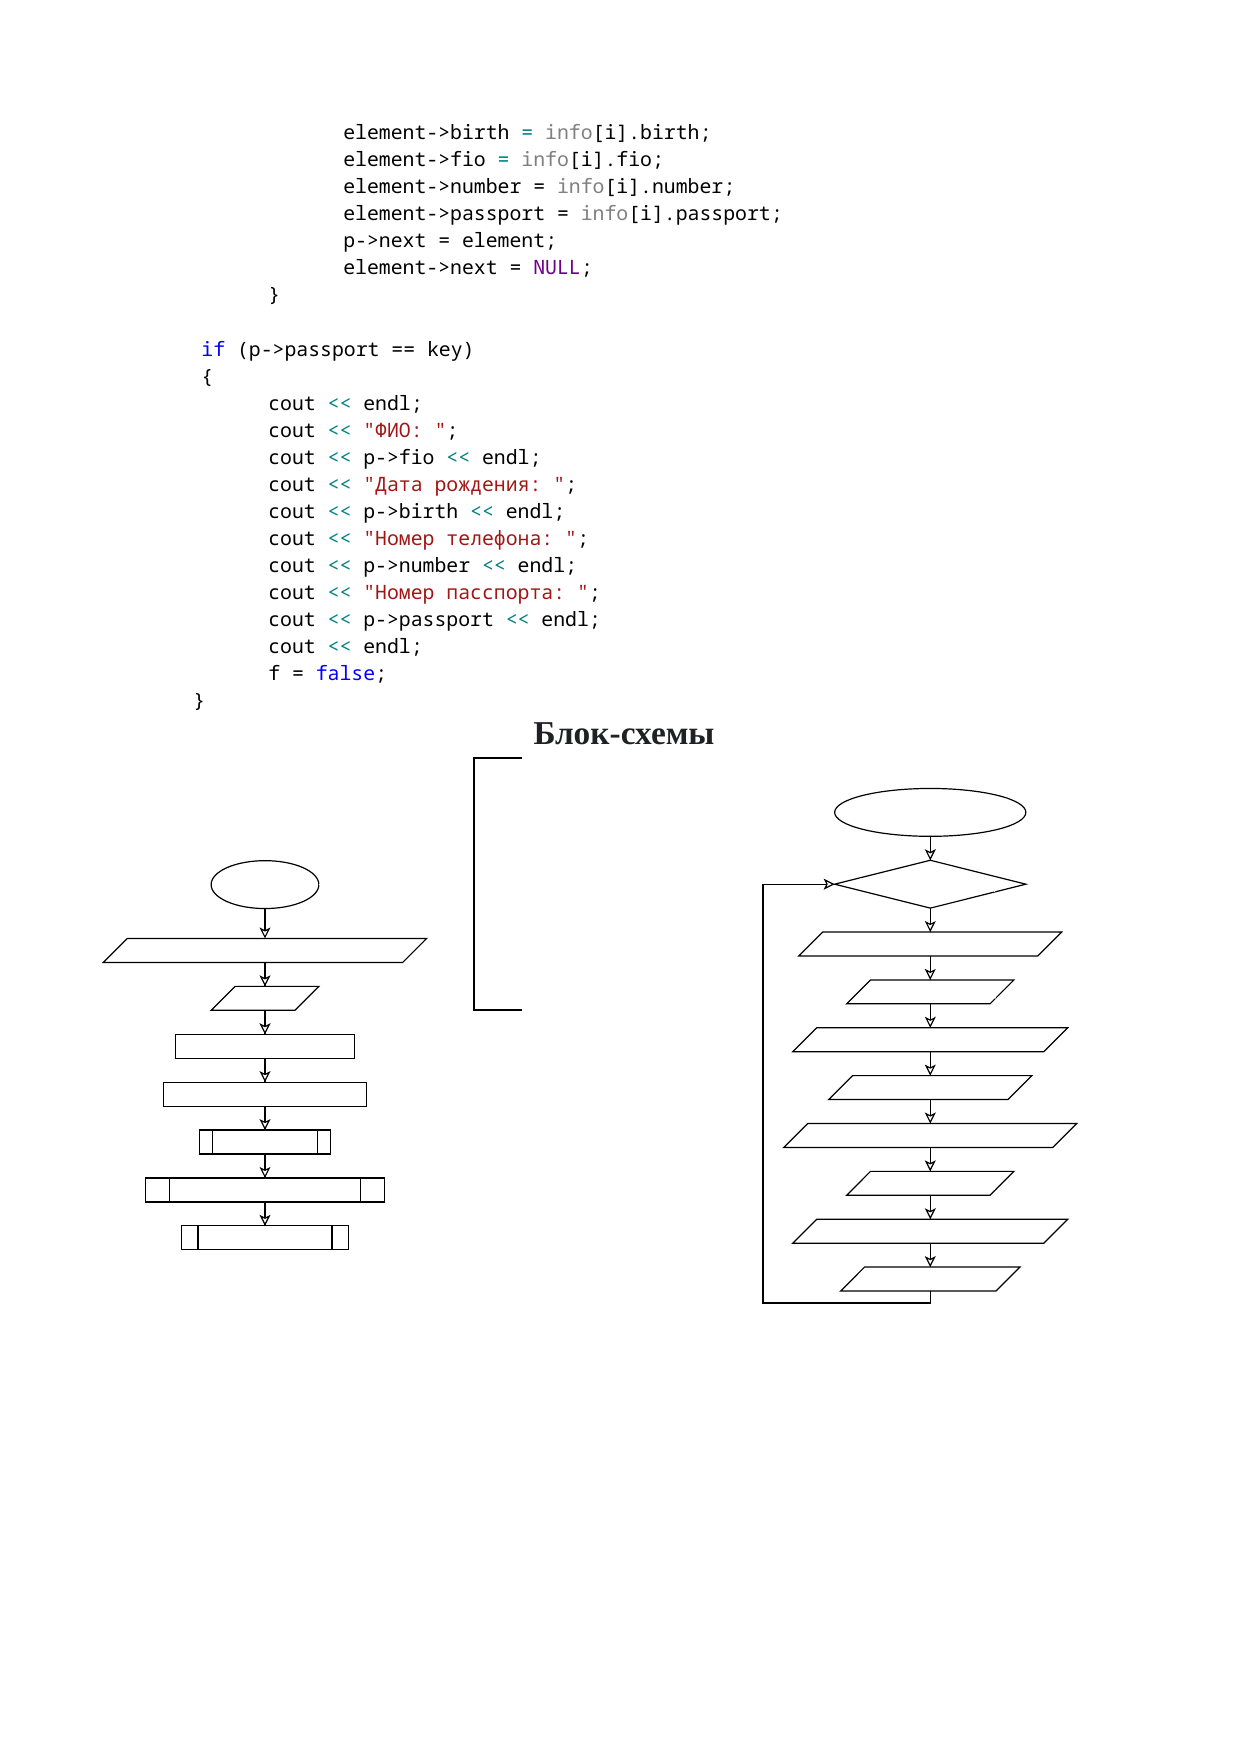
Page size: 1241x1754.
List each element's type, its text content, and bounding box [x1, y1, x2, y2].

text element->number = info[i].number; [118, 172, 1122, 199]
text cout << "Номер пасспорта: "; [118, 578, 1122, 606]
text element->birth = info[i].birth; [118, 118, 1122, 145]
text cout << p->birth << endl; [118, 498, 1122, 524]
text Блок-схемы [118, 713, 1122, 752]
text cout << endl; [118, 390, 1122, 417]
text cout << "Дата рождения: "; [118, 471, 1122, 498]
text } [118, 280, 1122, 307]
text if (p->passport == key) [118, 336, 1122, 363]
text cout << "Номер телефона: "; [118, 524, 1122, 552]
text cout << p->number << endl; [118, 552, 1122, 578]
text element->fio = info[i].fio; [118, 145, 1122, 172]
text f = false; [118, 659, 1122, 686]
text cout << p->fio << endl; [118, 444, 1122, 471]
text } [118, 686, 1122, 713]
text cout << endl; [118, 632, 1122, 659]
text { [118, 363, 1122, 390]
text element->passport = info[i].passport; [118, 199, 1122, 226]
text p->next = element; [118, 226, 1122, 253]
text cout << p->passport << endl; [118, 606, 1122, 632]
text cout << "ФИО: "; [118, 417, 1122, 444]
text element->next = NULL; [118, 253, 1122, 280]
